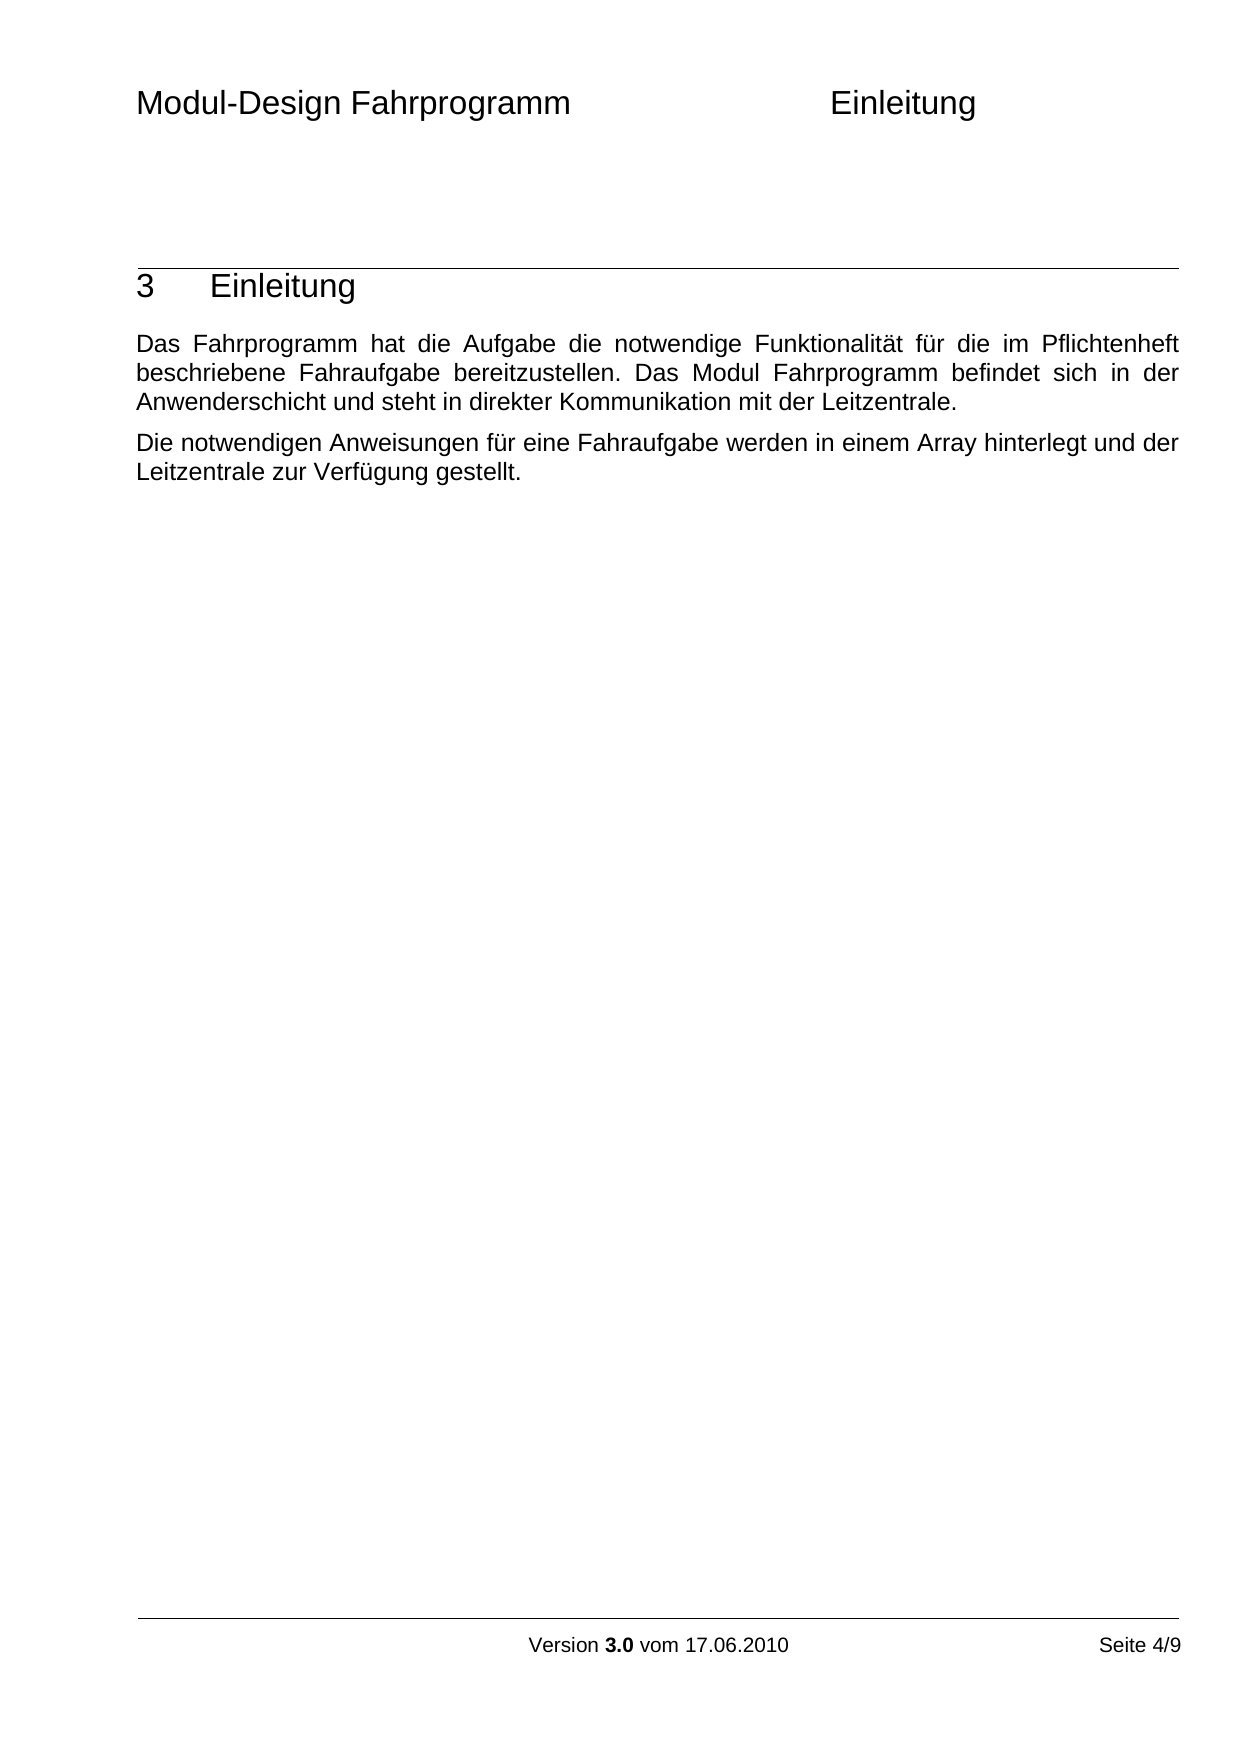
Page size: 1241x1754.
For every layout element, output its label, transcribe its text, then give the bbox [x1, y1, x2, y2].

text Die notwendigen Anweisungen für eine Fahraufgabe werden in einem Array hinterlegt und der Leitzentrale zur Verfügung gestellt. [136, 428, 1181, 486]
text Das Fahrprogramm hat die Aufgabe die notwendige Funktionalität für die im Pflichtenheft beschriebene Fahraufgabe bereitzustellen. Das Modul Fahrprogramm befindet sich in der Anwenderschicht und steht in direkter Kommunikation mit der Leitzentrale. [136, 329, 1181, 416]
subtitle Einleitung [349, 289, 1181, 304]
subtitle Einleitung [136, 289, 350, 304]
